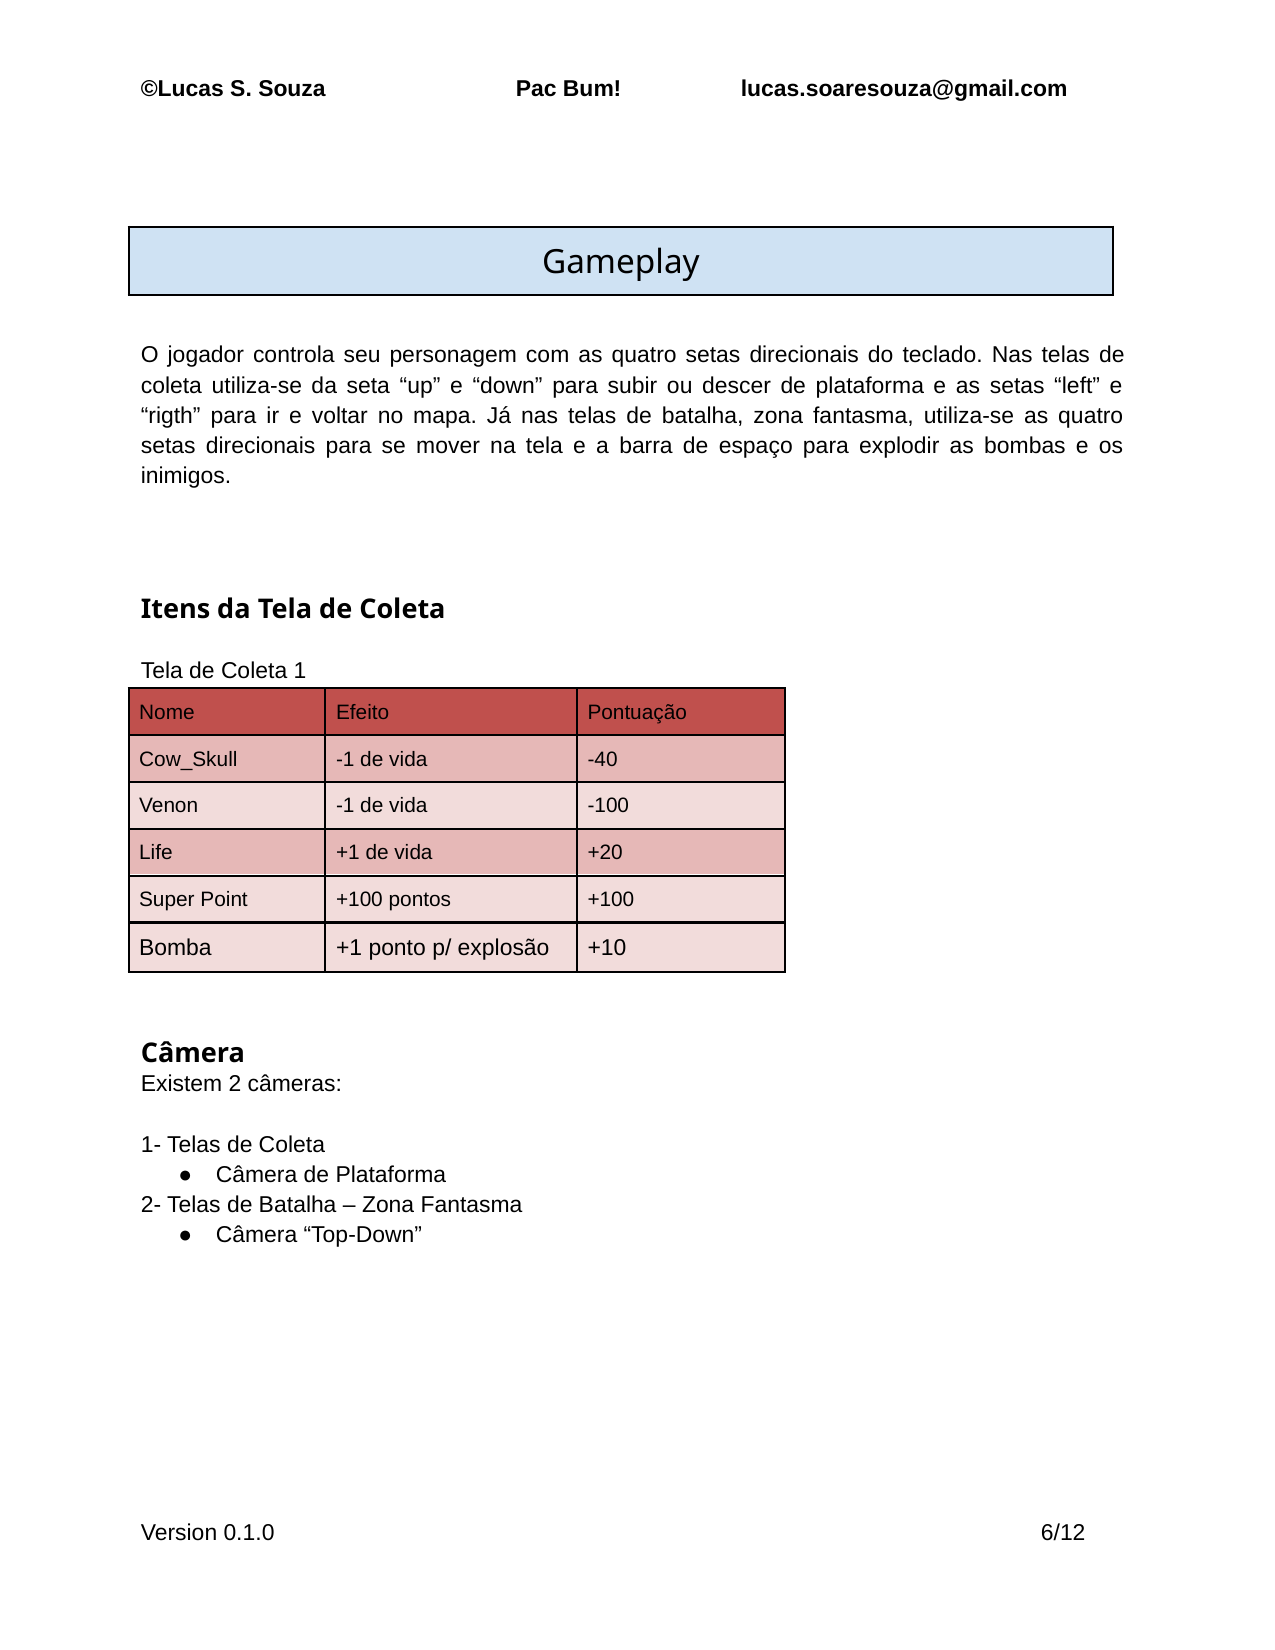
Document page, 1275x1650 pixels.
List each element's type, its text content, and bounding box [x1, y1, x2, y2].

table_header Nome [130, 689, 324, 734]
table_cell +10 [578, 924, 784, 971]
table_cell +100 pontos [326, 877, 576, 921]
text Existem 2 câmeras: [141, 1070, 1125, 1096]
table_header Pontuação [578, 689, 784, 734]
table_cell Life [130, 830, 324, 874]
table_cell +20 [578, 830, 784, 874]
table_cell -100 [578, 783, 784, 828]
list 2- Telas de Batalha – Zona Fantasma [141, 1191, 1125, 1217]
text 1- Telas de Coleta [141, 1131, 1125, 1157]
list Câmera de Plataforma [178, 1161, 1125, 1187]
table_cell +1 ponto p/ explosão [326, 924, 576, 971]
table_cell Bomba [130, 924, 324, 971]
table_cell Super Point [130, 877, 324, 921]
text Tela de Coleta 1 [141, 657, 1125, 683]
table_cell -1 de vida [326, 736, 576, 781]
table_cell -40 [578, 736, 784, 781]
subtitle Itens da Tela de Coleta [141, 590, 1125, 627]
table_cell -1 de vida [326, 783, 576, 828]
list Câmera “Top-Down” [178, 1221, 1125, 1247]
table_cell Venon [130, 783, 324, 828]
text O jogador controla seu personagem com as quatro setas direcionais do teclado. Nas telas de coleta utiliza-se da seta “up” e “down” para subir ou descer de plataforma e as setas “left” e “rigth” para ir e voltar no mapa. Já nas telas de batalha, zona fantasma, utiliza-se as quatro setas direcionais para se mover na tela e a barra de espaço para explodir as bombas e os inimigos. [141, 341, 1125, 489]
subtitle Câmera [141, 1033, 1125, 1070]
table_cell +1 de vida [326, 830, 576, 874]
table_cell +100 [578, 877, 784, 921]
table_header Gameplay [130, 228, 1112, 294]
table_cell Cow_Skull [130, 736, 324, 781]
table_header Efeito [326, 689, 576, 734]
